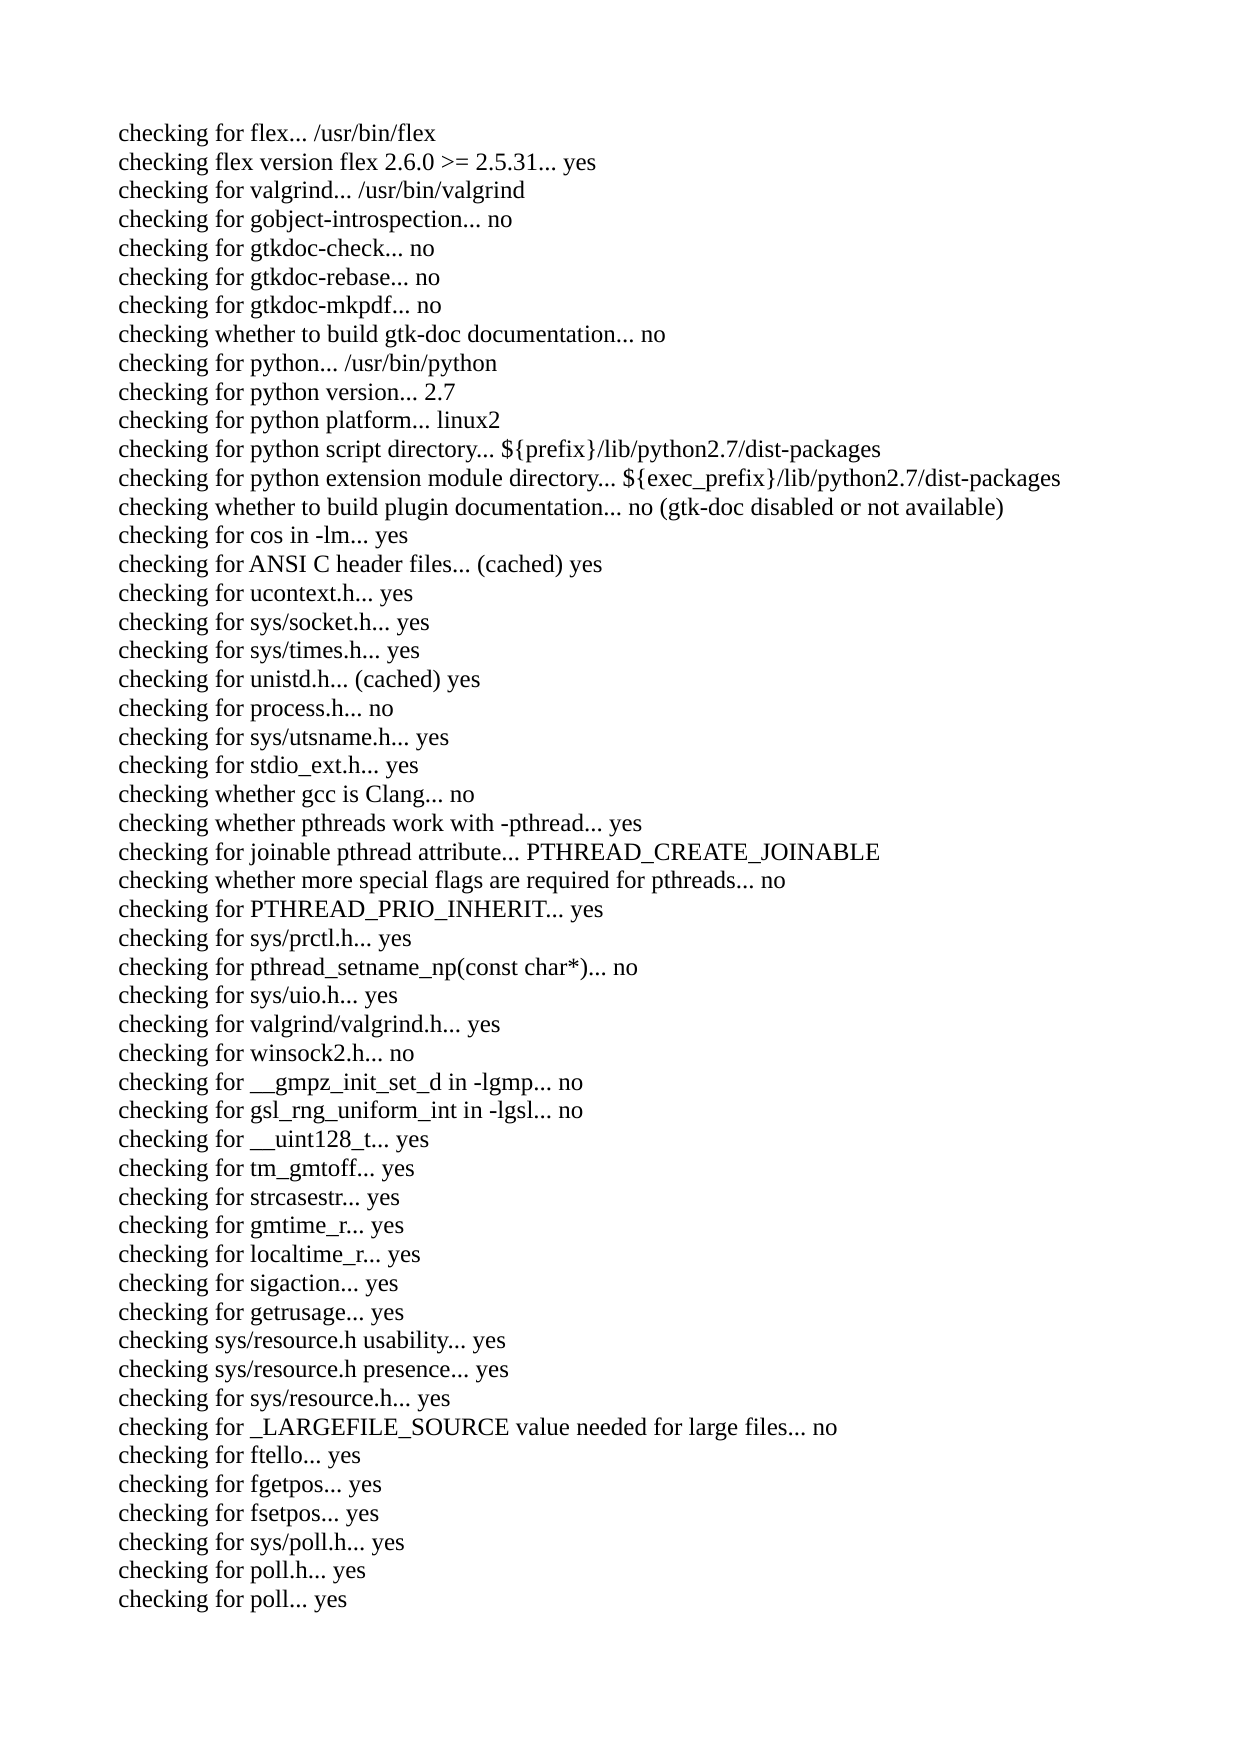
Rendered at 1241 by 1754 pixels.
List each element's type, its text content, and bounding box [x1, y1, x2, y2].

text checking for localtime_r... yes [118, 1239, 1122, 1268]
text checking for gmtime_r... yes [118, 1211, 1122, 1239]
text checking for sys/poll.h... yes [118, 1527, 1122, 1556]
text checking for _LARGEFILE_SOURCE value needed for large files... no [118, 1412, 1122, 1441]
text checking whether to build gtk-doc documentation... no [118, 319, 1122, 348]
text checking for valgrind/valgrind.h... yes [118, 1009, 1122, 1038]
text checking for fgetpos... yes [118, 1469, 1122, 1498]
text checking for gtkdoc-check... no [118, 233, 1122, 262]
text checking for ftello... yes [118, 1441, 1122, 1469]
text checking whether more special flags are required for pthreads... no [118, 866, 1122, 894]
text checking for fsetpos... yes [118, 1498, 1122, 1527]
text checking for sys/uio.h... yes [118, 981, 1122, 1009]
text checking for valgrind... /usr/bin/valgrind [118, 176, 1122, 204]
text checking for tm_gmtoff... yes [118, 1153, 1122, 1182]
text checking for ANSI C header files... (cached) yes [118, 549, 1122, 578]
text checking for python platform... linux2 [118, 406, 1122, 434]
text checking for flex... /usr/bin/flex [118, 118, 1122, 147]
text checking whether to build plugin documentation... no (gtk-doc disabled or not available) [118, 492, 1122, 521]
text checking for winsock2.h... no [118, 1038, 1122, 1067]
text checking for sys/resource.h... yes [118, 1383, 1122, 1412]
text checking for unistd.h... (cached) yes [118, 664, 1122, 693]
text checking for python script directory... ${prefix}/lib/python2.7/dist-packages [118, 434, 1122, 463]
text checking whether gcc is Clang... no [118, 779, 1122, 808]
text checking for __gmpz_init_set_d in -lgmp... no [118, 1067, 1122, 1096]
text checking for joinable pthread attribute... PTHREAD_CREATE_JOINABLE [118, 837, 1122, 866]
text checking for sys/utsname.h... yes [118, 722, 1122, 751]
text checking for cos in -lm... yes [118, 521, 1122, 549]
text checking for poll... yes [118, 1584, 1122, 1613]
text checking for sys/socket.h... yes [118, 607, 1122, 636]
text checking for getrusage... yes [118, 1297, 1122, 1326]
text checking for python... /usr/bin/python [118, 348, 1122, 377]
text checking sys/resource.h presence... yes [118, 1354, 1122, 1383]
text checking for process.h... no [118, 693, 1122, 722]
text checking for python version... 2.7 [118, 377, 1122, 406]
text checking for pthread_setname_np(const char*)... no [118, 952, 1122, 981]
text checking for __uint128_t... yes [118, 1124, 1122, 1153]
text checking whether pthreads work with -pthread... yes [118, 808, 1122, 837]
text checking for python extension module directory... ${exec_prefix}/lib/python2.7/dist-packages [118, 463, 1122, 492]
text checking sys/resource.h usability... yes [118, 1326, 1122, 1354]
text checking for gobject-introspection... no [118, 204, 1122, 233]
text checking for strcasestr... yes [118, 1182, 1122, 1211]
text checking for PTHREAD_PRIO_INHERIT... yes [118, 894, 1122, 923]
text checking for stdio_ext.h... yes [118, 751, 1122, 779]
text checking for ucontext.h... yes [118, 578, 1122, 607]
text checking flex version flex 2.6.0 >= 2.5.31... yes [118, 147, 1122, 176]
text checking for sys/prctl.h... yes [118, 923, 1122, 952]
text checking for gsl_rng_uniform_int in -lgsl... no [118, 1096, 1122, 1124]
text checking for gtkdoc-mkpdf... no [118, 291, 1122, 319]
text checking for poll.h... yes [118, 1556, 1122, 1584]
text checking for sys/times.h... yes [118, 636, 1122, 664]
text checking for gtkdoc-rebase... no [118, 262, 1122, 291]
text checking for sigaction... yes [118, 1268, 1122, 1297]
